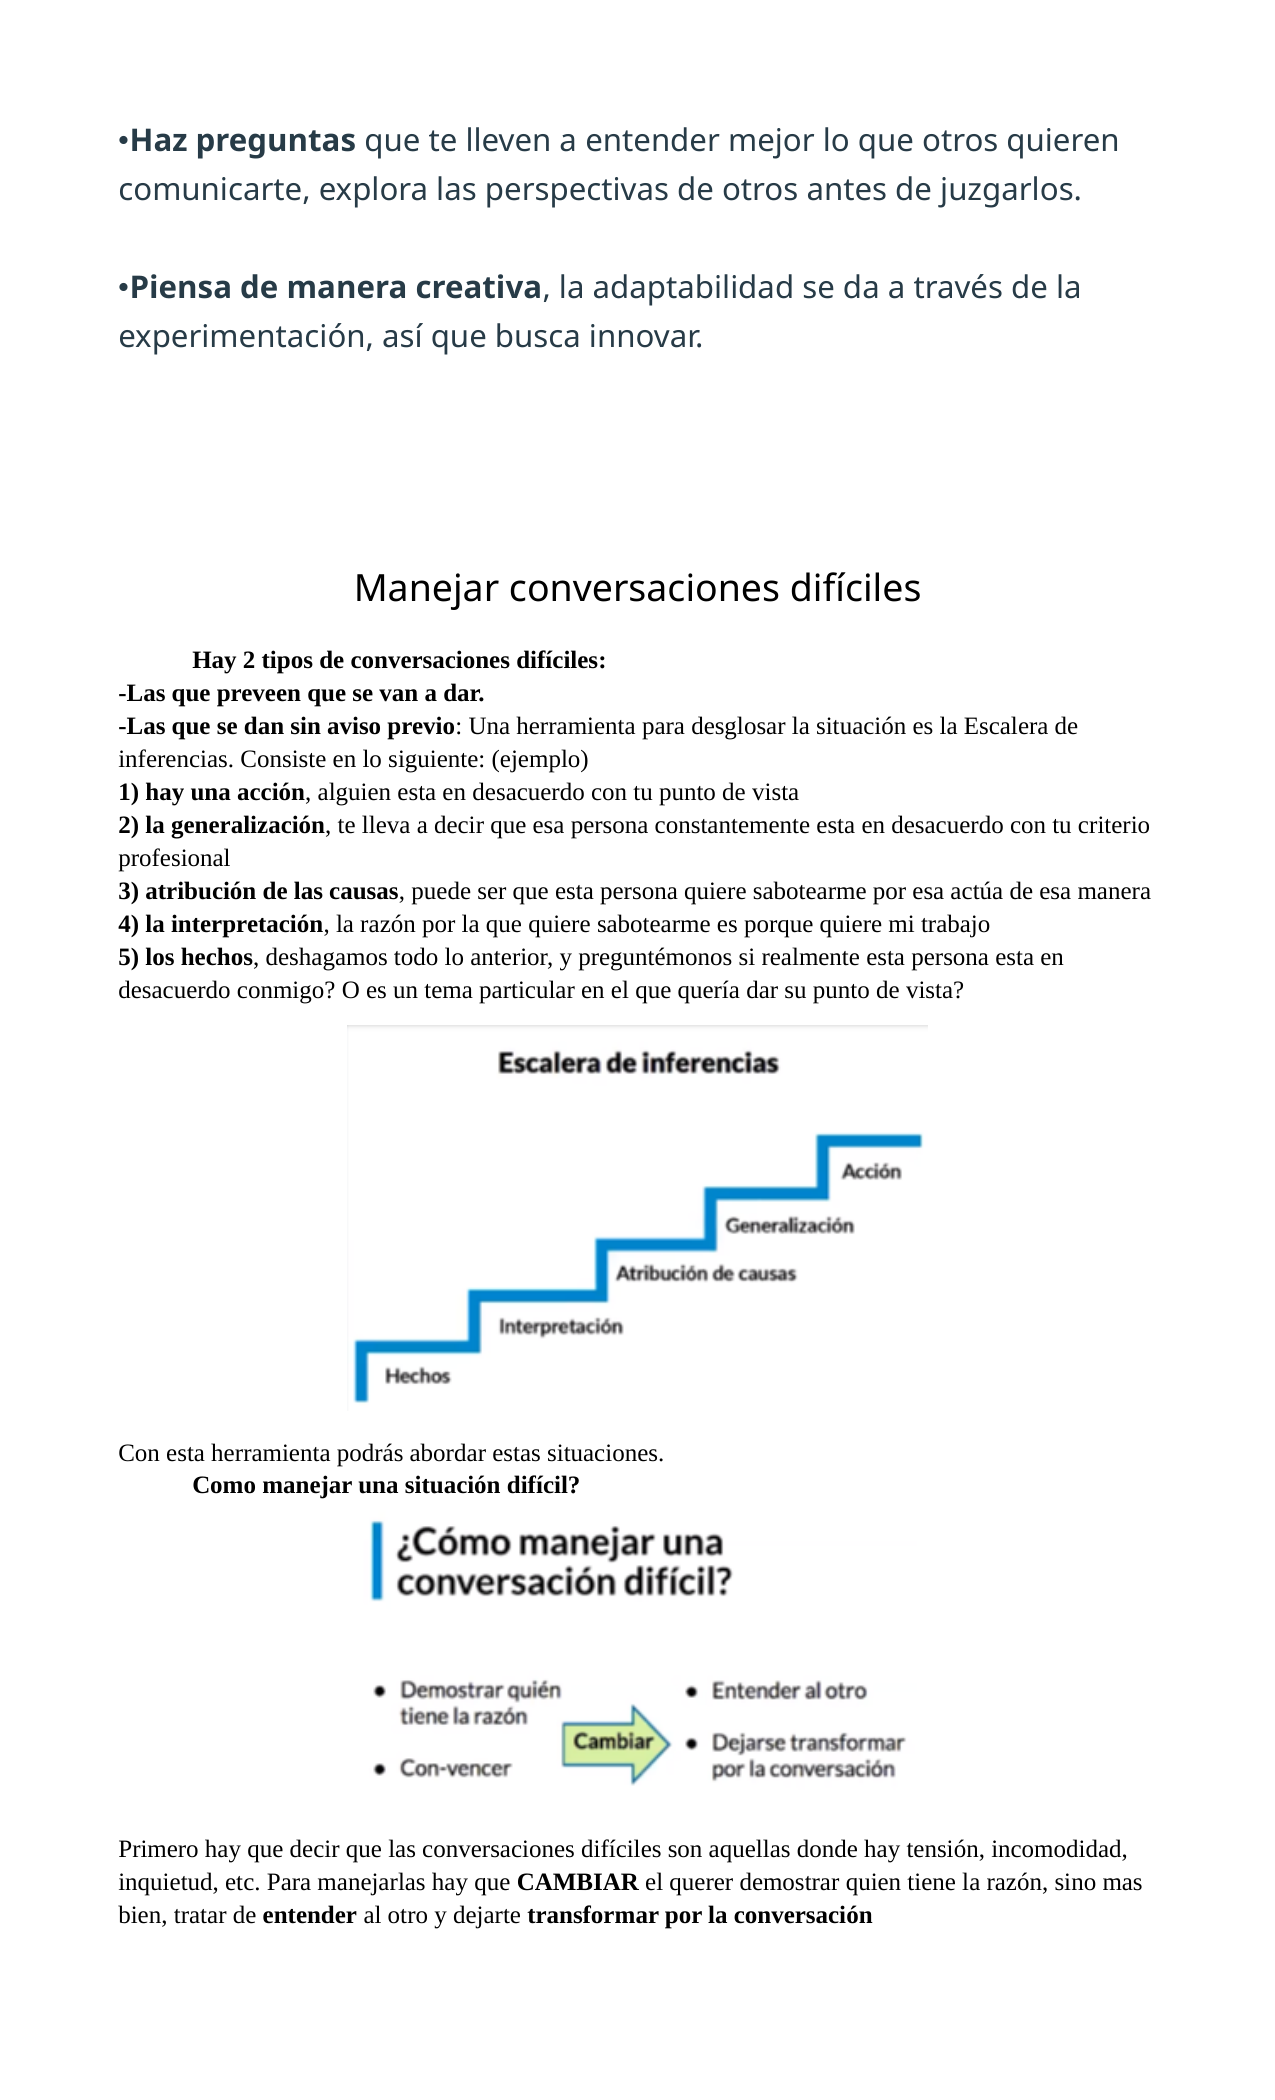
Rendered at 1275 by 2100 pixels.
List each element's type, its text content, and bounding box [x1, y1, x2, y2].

list Haz preguntas que te lleven a entender mejor lo que otros quieren comunicarte, explora las perspectivas de otros antes de juzgarlos. [118, 118, 1157, 210]
text -Las que preveen que se van a dar. [118, 678, 1157, 707]
text 4) la interpretación, la razón por la que quiere sabotearme es porque quiere mi trabajo [118, 909, 1157, 938]
text Con esta herramienta podrás abordar estas situaciones. [118, 1438, 1157, 1466]
picture [347, 1025, 928, 1411]
text 5) los hechos, deshagamos todo lo anterior, y preguntémonos si realmente esta persona esta en desacuerdo conmigo? O es un tema particular en el que quería dar su punto de vista? [118, 942, 1157, 1004]
text -Las que se dan sin aviso previo: Una herramienta para desglosar la situación es la Escalera de inferencias. Consiste en lo siguiente: (ejemplo) [118, 711, 1157, 773]
text 3) atribución de las causas, puede ser que esta persona quiere sabotearme por esa actúa de esa manera [118, 876, 1157, 905]
text 2) la generalización, te lleva a decir que esa persona constantemente esta en desacuerdo con tu criterio profesional [118, 810, 1157, 872]
text 1) hay una acción, alguien esta en desacuerdo con tu punto de vista [118, 777, 1157, 806]
text Hay 2 tipos de conversaciones difíciles: [118, 645, 1157, 674]
subtitle Manejar conversaciones difíciles [118, 561, 1157, 612]
picture [357, 1503, 918, 1813]
list Piensa de manera creativa, la adaptabilidad se da a través de la experimentación, así que busca innovar. [118, 265, 1157, 357]
text Primero hay que decir que las conversaciones difíciles son aquellas donde hay tensión, incomodidad, inquietud, etc. Para manejarlas hay que CAMBIAR el querer demostrar quien tiene la razón, sino mas bien, tratar de entender al otro y dejarte transformar por la conversación [118, 1834, 1157, 1929]
text Como manejar una situación difícil? [118, 1471, 1157, 1499]
